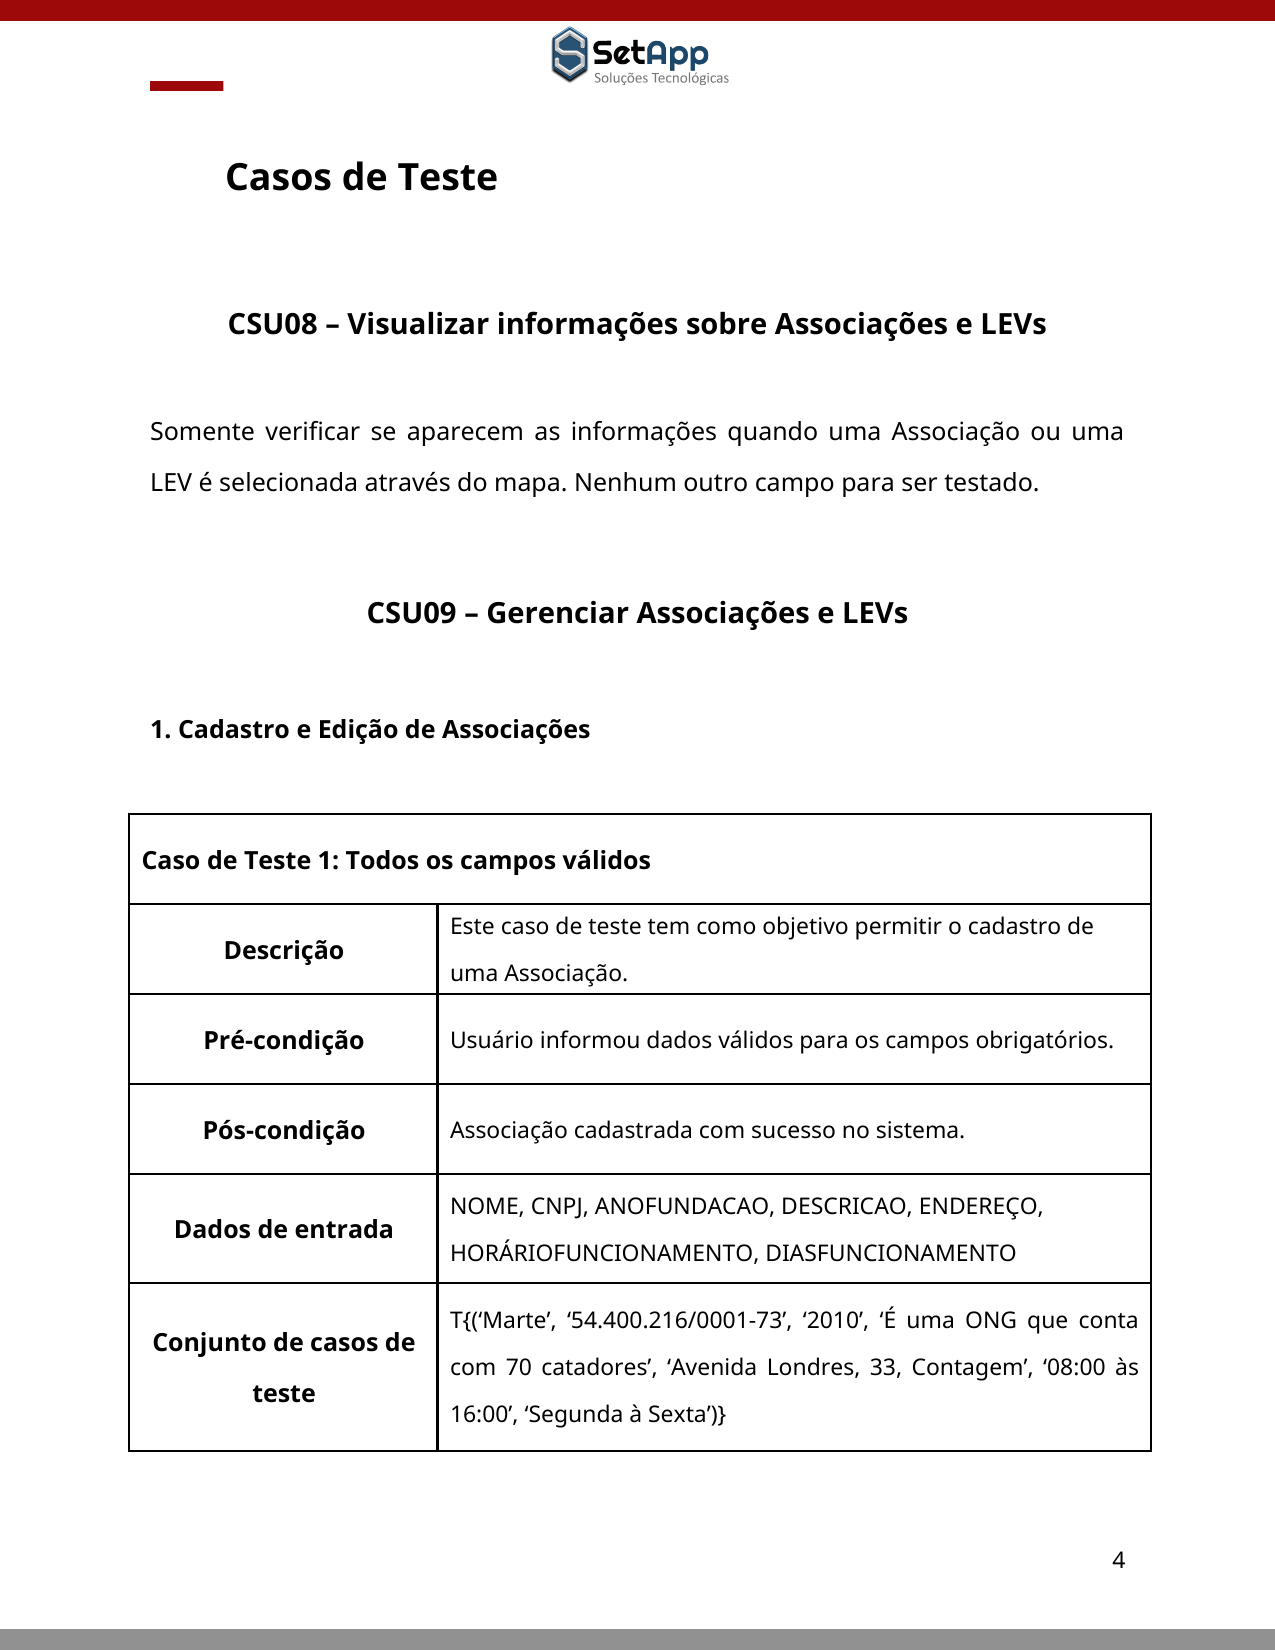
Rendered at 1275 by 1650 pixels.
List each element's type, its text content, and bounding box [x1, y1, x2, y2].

picture [0, 0, 1275, 21]
picture [150, 81, 224, 91]
text Somente verificar se aparecem as informações quando uma Associação ou uma LEV é selecionada através do mapa. Nenhum outro campo para ser testado. [150, 414, 1125, 499]
table_cell Este caso de teste tem como objetivo permitir o cadastro de uma Associação. [439, 905, 1150, 993]
table_cell Usuário informou dados válidos para os campos obrigatórios. [439, 995, 1150, 1083]
list Casos de Teste [150, 150, 1125, 201]
picture [545, 25, 730, 88]
table_cell T{(‘Marte’, ‘54.400.216/0001-73’, ‘2010’, ‘É uma ONG que conta com 70 catadores’, ‘Avenida Londres, 33, Contagem’, ‘08:00 às 16:00’, ‘Segunda à Sexta’)} [439, 1284, 1150, 1450]
table_cell Pós-condição [130, 1085, 436, 1173]
table_cell Conjunto de casos de teste [130, 1284, 436, 1450]
table_cell Descrição [130, 905, 436, 993]
text CSU08 – Visualizar informações sobre Associações e LEVs [150, 303, 1125, 343]
text CSU09 – Gerenciar Associações e LEVs [150, 592, 1125, 632]
table_cell Associação cadastrada com sucesso no sistema. [439, 1085, 1150, 1173]
table_header Caso de Teste 1: Todos os campos válidos [130, 815, 1150, 903]
table_cell Pré-condição [130, 995, 436, 1083]
text 1. Cadastro e Edição de Associações [150, 711, 1125, 745]
picture [0, 1629, 1275, 1650]
table_cell Dados de entrada [130, 1175, 436, 1282]
table_cell NOME, CNPJ, ANOFUNDACAO, DESCRICAO, ENDEREÇO, HORÁRIOFUNCIONAMENTO, DIASFUNCIONAMENTO [439, 1175, 1150, 1282]
